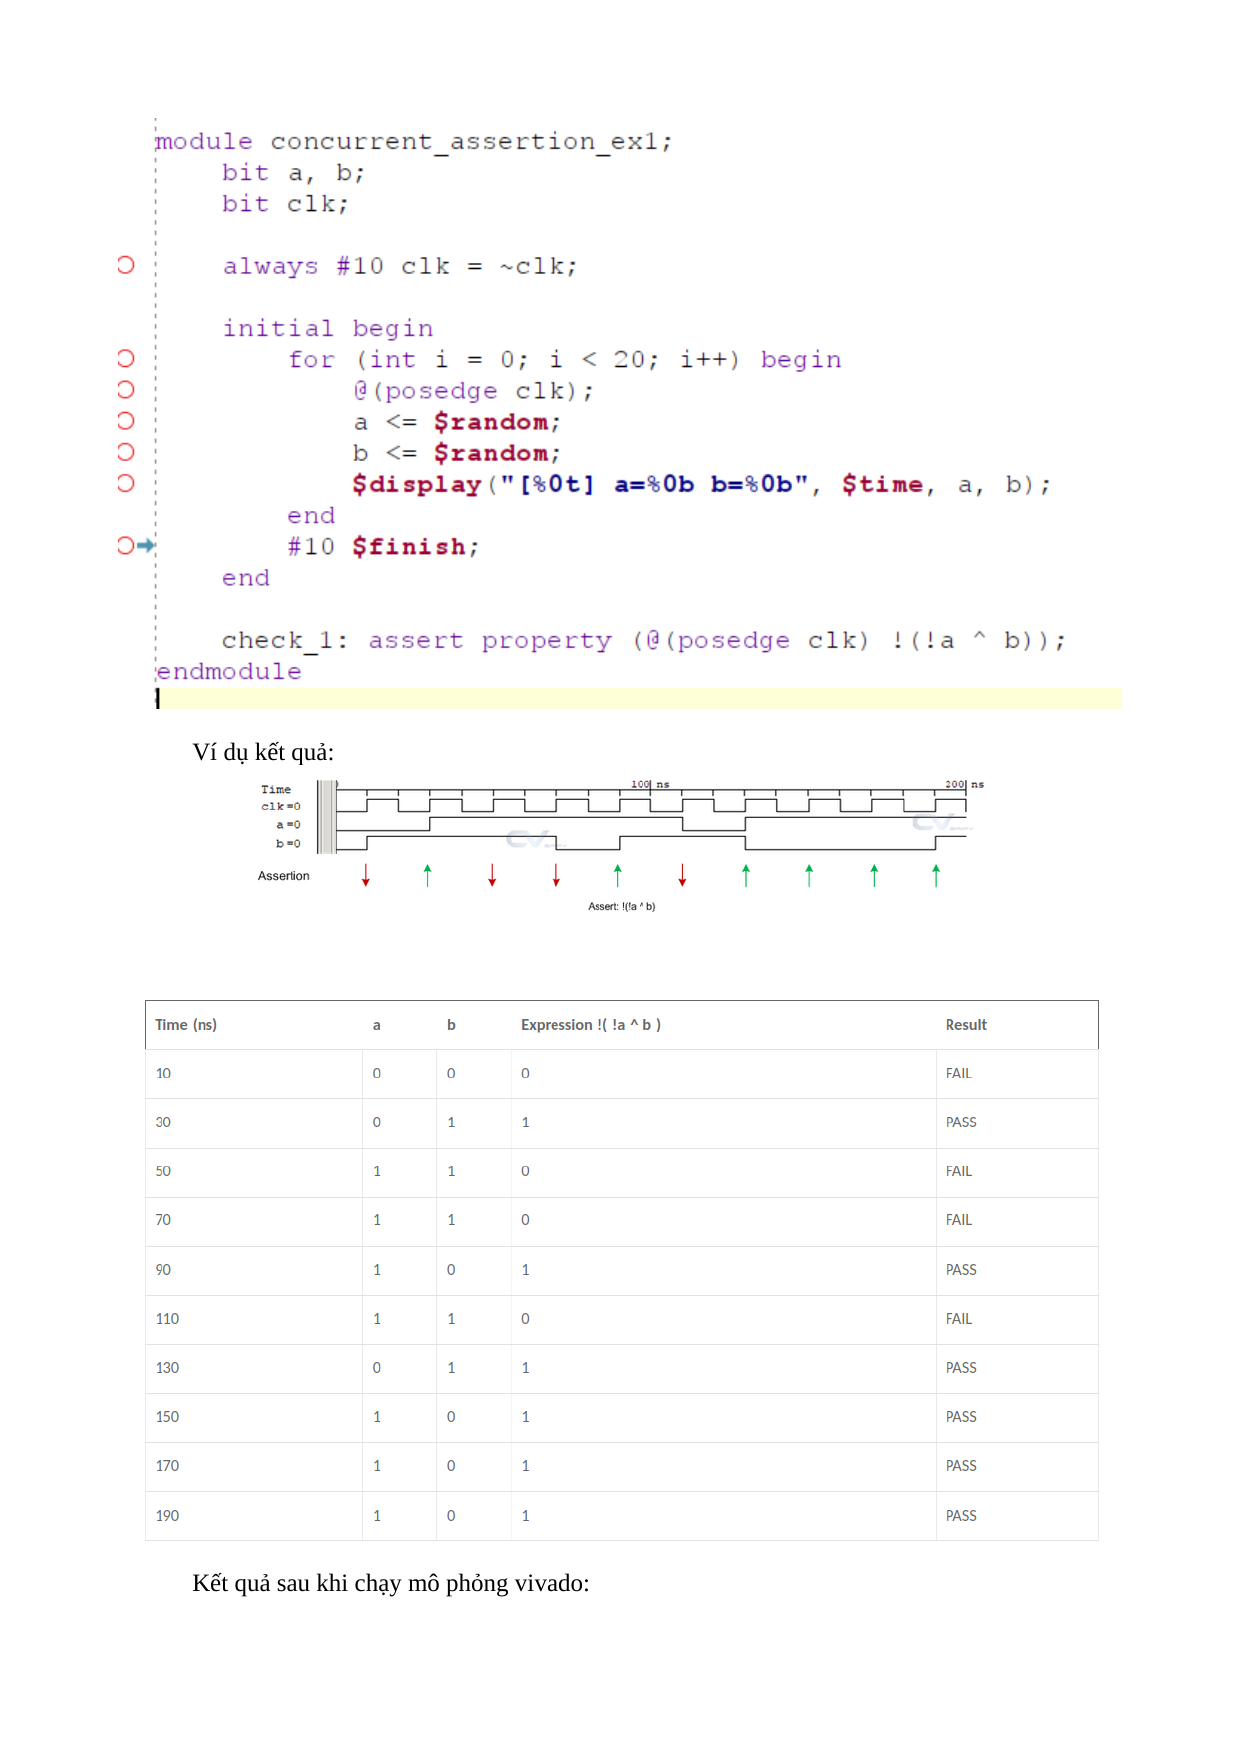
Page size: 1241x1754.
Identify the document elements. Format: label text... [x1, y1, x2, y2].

picture [118, 765, 1123, 1569]
text Kết quả sau khi chạy mô phỏng vivado: [118, 1569, 1122, 1597]
text Ví dụ kết quả: [118, 709, 1122, 765]
picture [118, 118, 1123, 709]
